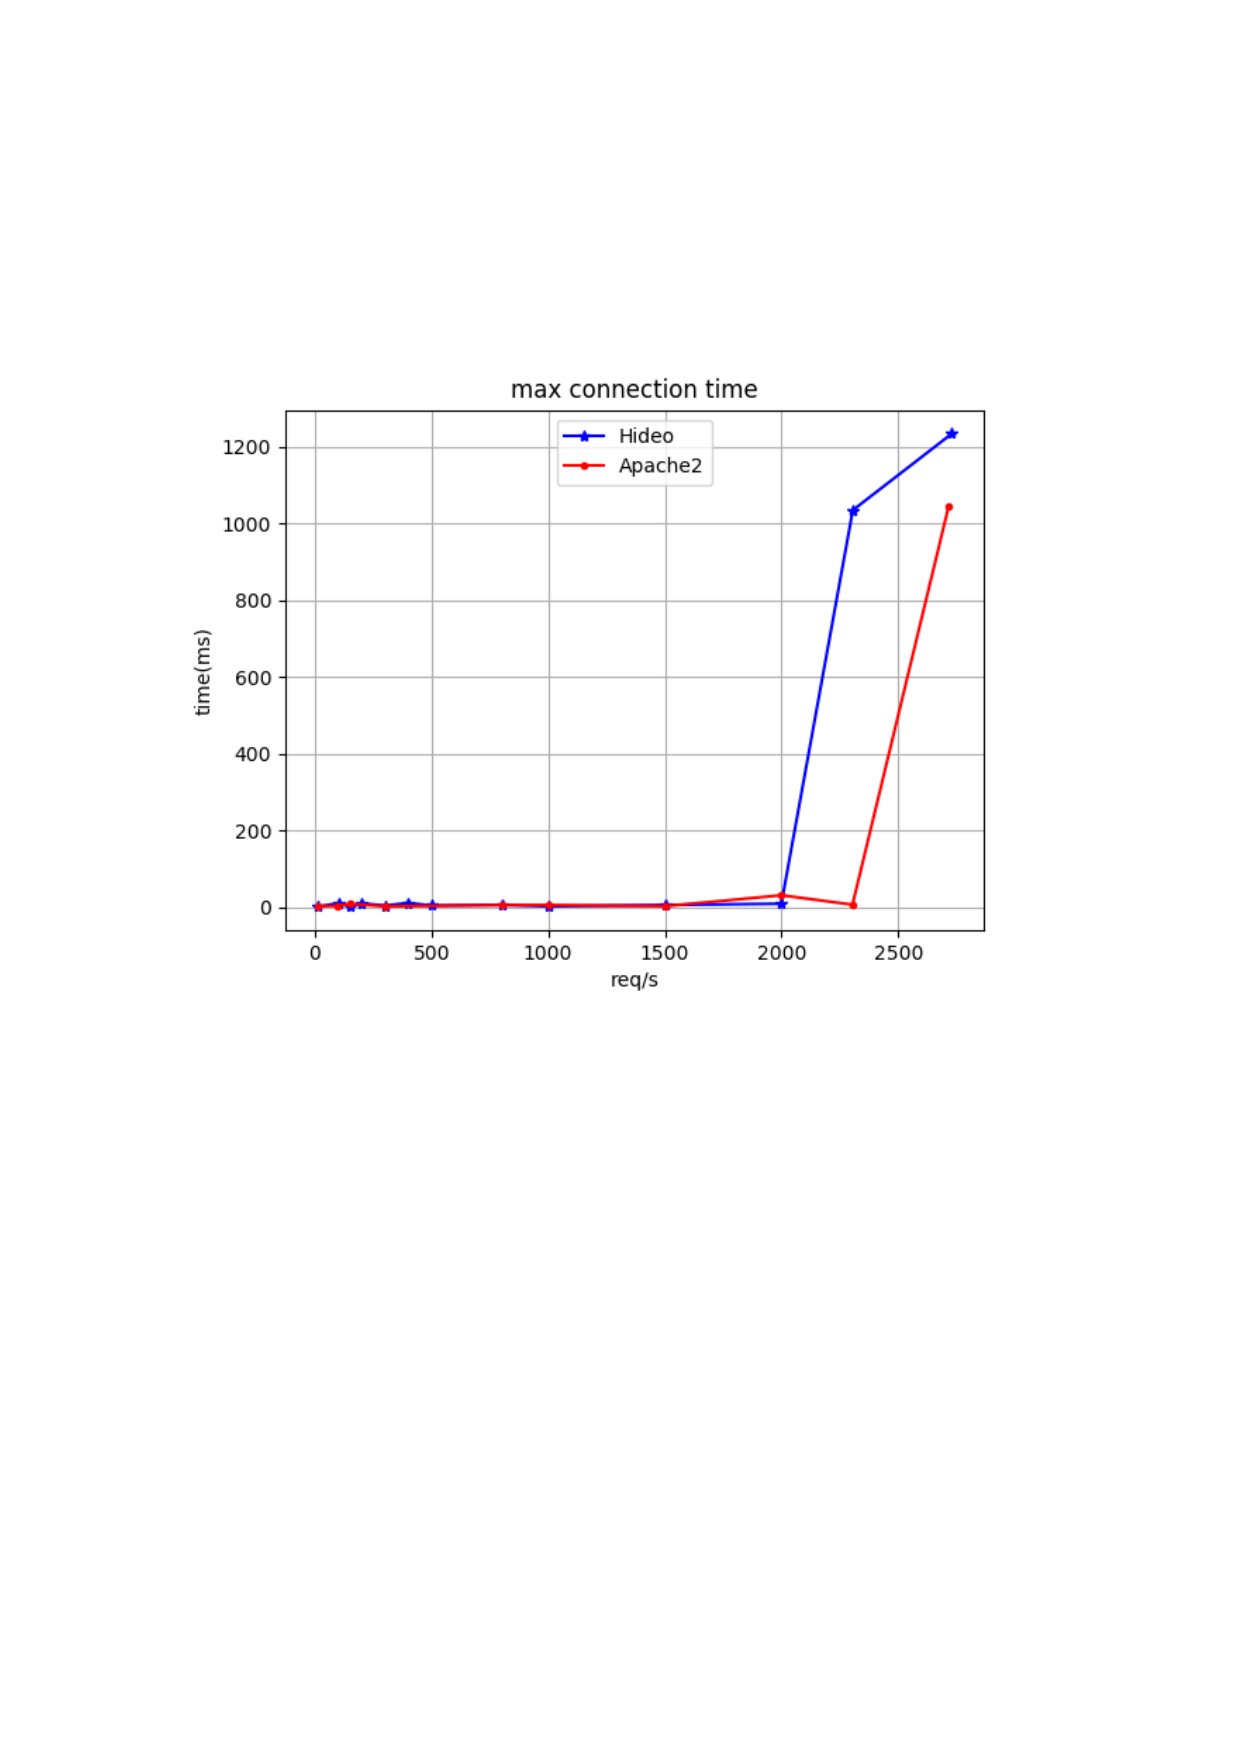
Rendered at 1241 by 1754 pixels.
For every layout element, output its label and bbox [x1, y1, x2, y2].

picture [173, 329, 1074, 1005]
